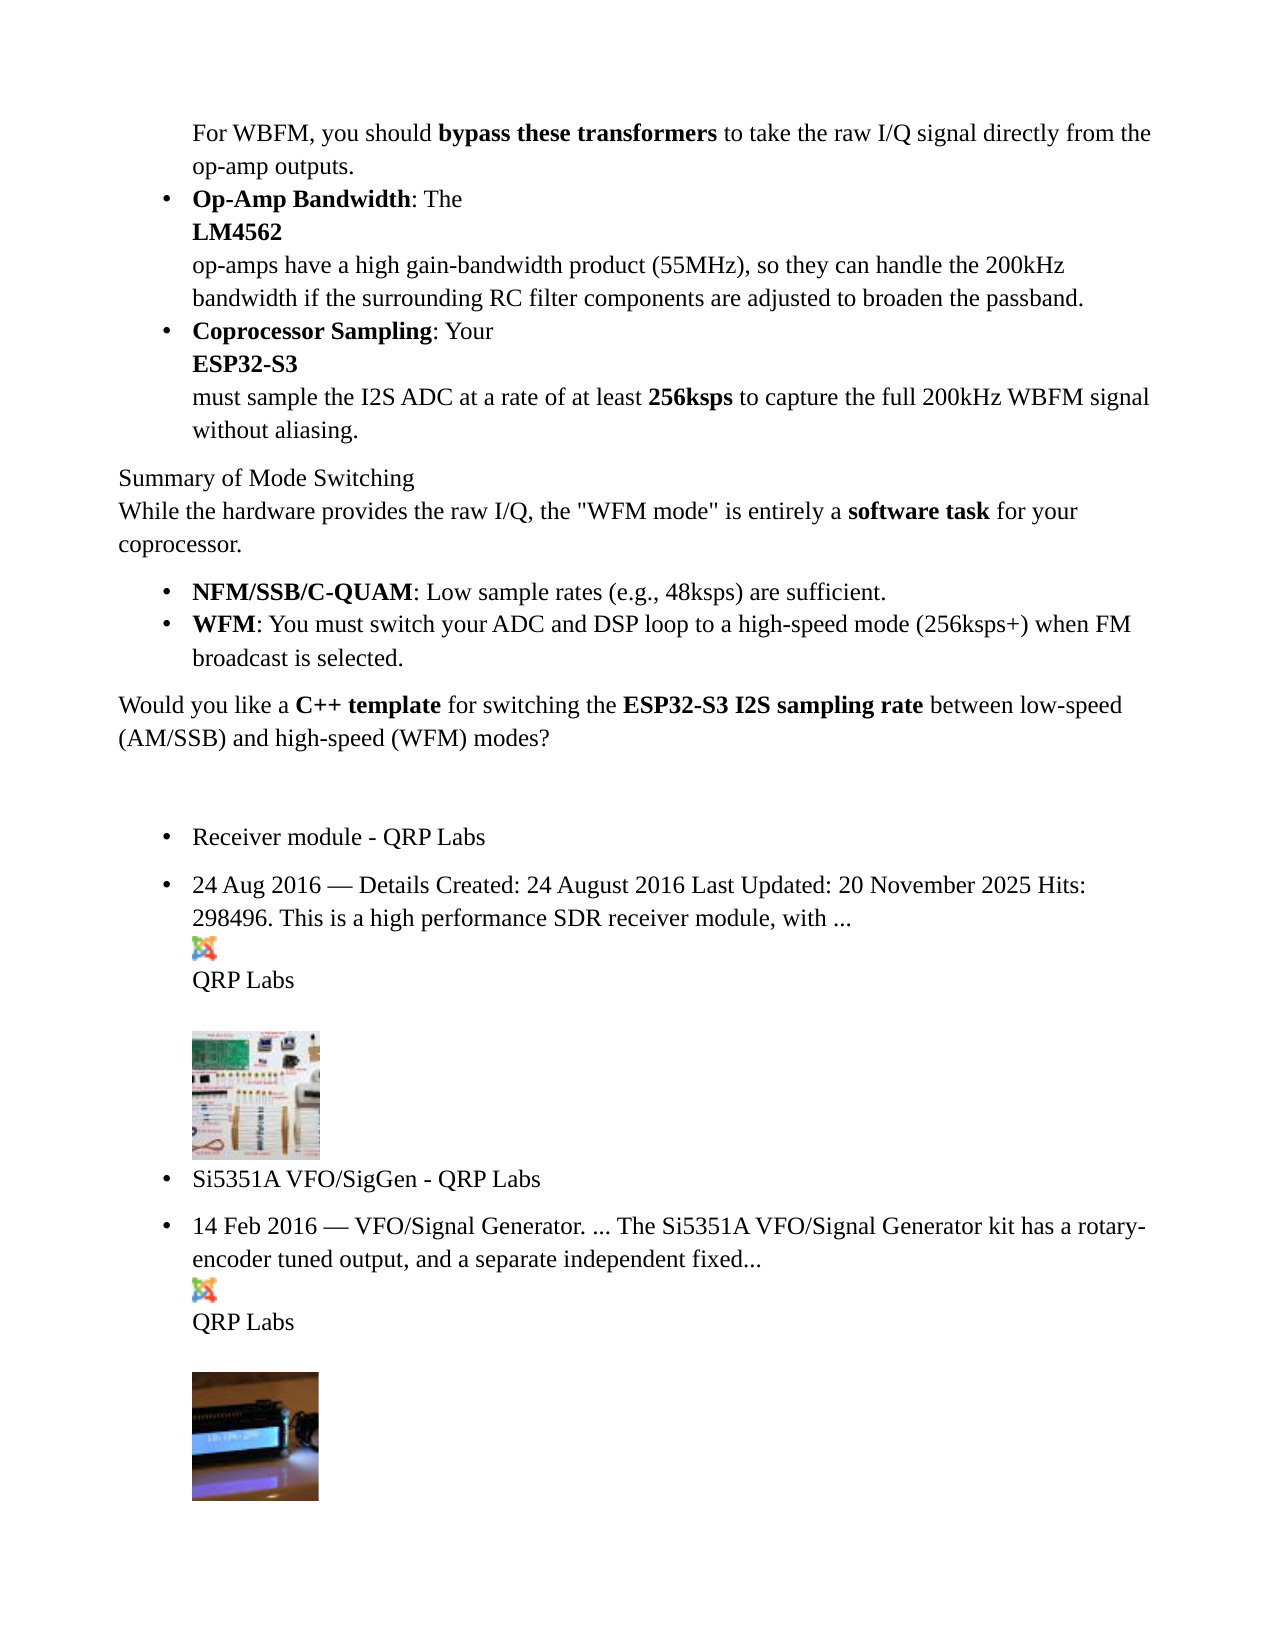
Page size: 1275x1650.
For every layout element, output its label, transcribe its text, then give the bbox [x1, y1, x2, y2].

list ESP32-S3 [162, 349, 1157, 378]
list For WBFM, you should bypass these transformers to take the raw I/Q signal directly from the op-amp outputs. [162, 118, 1157, 180]
text Would you like a C++ template for switching the ESP32-S3 I2S sampling rate between low-speed (AM/SSB) and high-speed (WFM) modes? [118, 690, 1157, 752]
picture [192, 936, 217, 961]
list op-amps have a high gain-bandwidth product (55MHz), so they can handle the 200kHz bandwidth if the surrounding RC filter components are adjusted to broaden the passband. [162, 250, 1157, 312]
list NFM/SSB/C-QUAM: Low sample rates (e.g., 48ksps) are sufficient. [162, 577, 1157, 605]
text Summary of Mode Switching [118, 463, 1157, 492]
list Receiver module - QRP Labs [162, 822, 1157, 851]
text While the hardware provides the raw I/Q, the "WFM mode" is entirely a software task for your coprocessor. [118, 496, 1157, 558]
list QRP Labs [162, 1307, 1157, 1335]
list LM4562 [162, 217, 1157, 246]
list Si5351A VFO/SigGen - QRP Labs [162, 1164, 1157, 1192]
picture [192, 1277, 217, 1303]
list 24 Aug 2016 — Details Created: 24 August 2016 Last Updated: 20 November 2025 Hits: 298496. This is a high performance SDR receiver module, with ... [162, 870, 1157, 932]
picture [192, 1031, 320, 1160]
list QRP Labs [162, 965, 1157, 994]
list Coprocessor Sampling: Your [162, 316, 1157, 345]
list Op-Amp Bandwidth: The [162, 184, 1157, 213]
list 14 Feb 2016 — VFO/Signal Generator. ... The Si5351A VFO/Signal Generator kit has a rotary-encoder tuned output, and a separate independent fixed... [162, 1211, 1157, 1273]
list WFM: You must switch your ADC and DSP loop to a high-speed mode (256ksps+) when FM broadcast is selected. [162, 609, 1157, 671]
picture [192, 1372, 319, 1501]
list must sample the I2S ADC at a rate of at least 256ksps to capture the full 200kHz WBFM signal without aliasing. [162, 382, 1157, 444]
